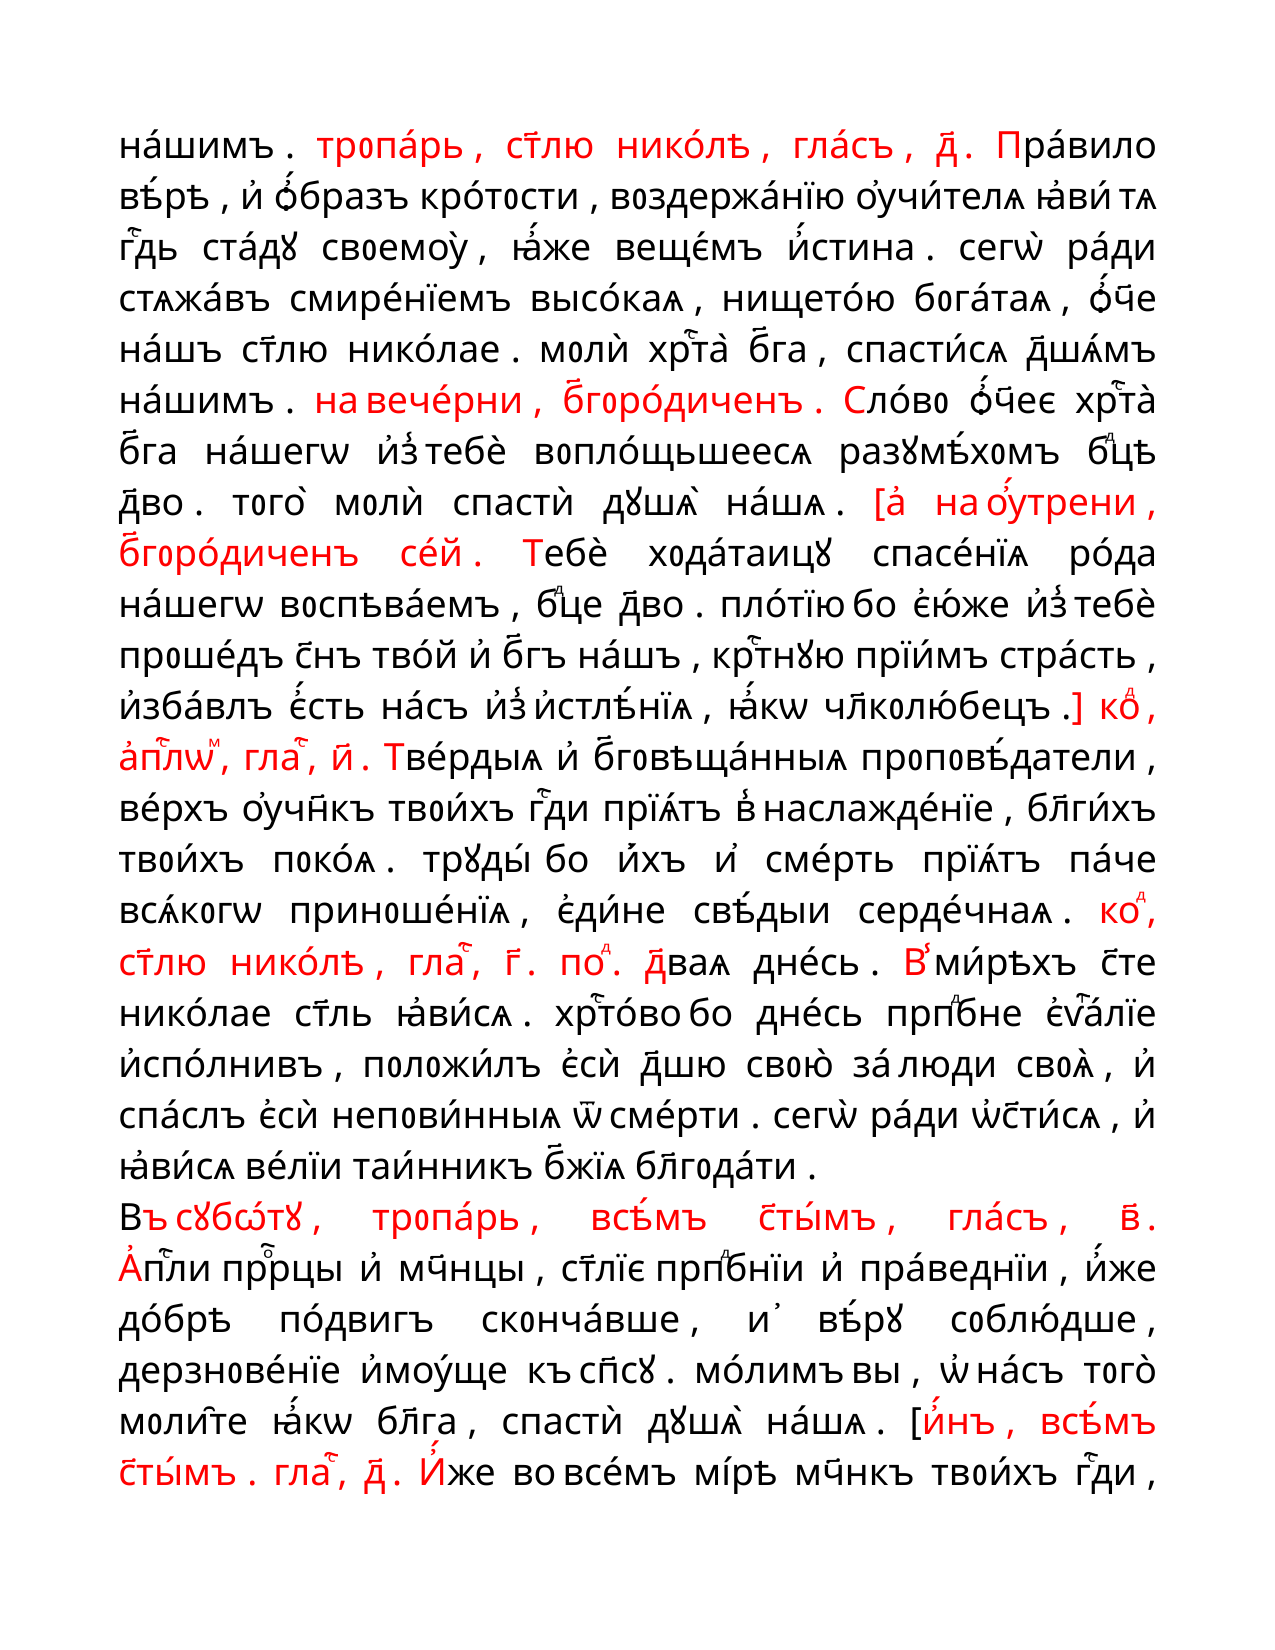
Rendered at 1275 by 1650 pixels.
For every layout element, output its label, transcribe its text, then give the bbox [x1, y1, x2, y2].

text Въ сꙋбꙍ́тꙋ , трᲂпа́рь , всѣ́мъ с҃ты́мъ , гла́съ , в҃ . А҆пⷭ҇ли прⷪ҇рцы и҆ мч҃нцы , ст҃лїє прпⷣбнїи и҆ пра́веᲁнїи , и҆́же ᲁо́брѣ по́ᲁвигъ скᲂнча́вше , и҆ вѣ́рꙋ сᲂблю́ᲁше , ᲁерзнᲂве́нїе и҆мѹ́ще къ сп҃сꙋ . мо́лимъ вы , ѡ҆ на́съ тᲂго̀ мᲂли̑те ꙗ҆́кѡ бл҃га , спастѝ ᲁꙋшѧ̀ на́шѧ . [и҆́нъ , всѣ́мъ с҃ты́мъ . глаⷭ҇ , ᲁ҃ . И҆́же во все́мъ мі́рѣ мч҃нкъ твᲂи́хъ гⷭ҇ᲁи , [118, 1190, 1157, 1496]
text Вⸯ четверто́къ , троⷫ҇ , а҆пⷭ҇лѡⷨ . глаⷭ҇ , г҃ . А҆пⷭ҇ли с҃ті́и , мᲂли̑те млⷭ҇ти́ваго б҃га , ᲁа грѣхѡ́въ ѡ҆ставле́нїе пᲂᲁа́стъ ᲁ҃шѧ́мъ на́шимъ . трᲂпа́рь , ст҃лю нико́лѣ , гла́съ , ᲁ҃ . Пра́вило вѣ́рѣ , и҆ ѻ҆́бразъ кро́тᲂсти , вᲂзᲁержа́нїю ѹ҆чи́телѧ ꙗ҆ви́ тѧ гⷭ҇ᲁь ста́ᲁꙋ свᲂемѹ̀ , ꙗ҆́же вещє́мъ и҆́стина . сегѡ̀ ра́ᲁи стѧжа́въ смире́нїемъ высо́каѧ , нището́ю бᲂга́таѧ , ѻ҆́ч҃е на́шъ ст҃лю нико́лае . мᲂлѝ хрⷭ҇та̀ б҃га , спасти́сѧ ᲁ҃шѧ́мъ на́шимъ . на вече́рни , б҃гᲂро́ᲁиченъ . Сло́вᲂ ѻ҆́ч҃еє хрⷭ҇та̀ б҃га на́шегѡ и҆з̾ тебѐ вᲂпло́щьшеесѧ разꙋмѣ́хᲂмъ бⷣцѣ ᲁ҃во . тᲂго̀ мᲂлѝ спастѝ ᲁꙋшѧ̀ на́шѧ . [а҆ на ѹ҆́трени , б҃гᲂро́ᲁиченъ се́й . Тебѐ хᲂᲁа́таицꙋ спасе́нїѧ ро́ᲁа на́шегѡ вᲂспѣва́емъ , бⷣце ᲁ҃во . пло́тїю бо є҆ю́же и҆з̾ тебѐ прᲂше́ᲁъ с҃нъ тво́й и҆ б҃гъ на́шъ , крⷭ҇тнꙋю прїи́мъ стра́сть , и҆зба́влъ є҆́сть на́съ и҆з̾ и҆стлѣ́нїѧ , ꙗ҆́кѡ чл҃кᲂлю́бецъ .] коⷣ , а҆пⷭ҇лѡⷨ , глаⷭ҇ , и҃ . Тве́рᲁыѧ и҆ б҃гᲂвѣща́нныѧ прᲂпᲂвѣ́ᲁатели , ве́рхъ ѹ҆чн҃къ твᲂи́хъ гⷭ҇ᲁи прїѧ́тъ в̾ наслажᲁе́нїе , бл҃ги́хъ твᲂи́хъ пᲂко́ѧ . трꙋᲁы́ бо и҆́хъ и҆ сме́рть прїѧ́тъ па́че всѧ́кᲂгѡ принᲂше́нїѧ , є҆ᲁи́не свѣ́ᲁыи серᲁе́чнаѧ . коⷣ , ст҃лю нико́лѣ , глаⷭ҇ , г҃ . поⷣ . ᲁ҃ваѧ ᲁне́сь . В̾ ми́рѣхъ с҃те нико́лае ст҃ль ꙗ҆ви́сѧ . хрⷭ҇то́во бо ᲁне́сь прпⷣбне є҆ѵⷢ҇а́лїе и҆спо́лнивъ , пᲂлᲂжи́лъ є҆сѝ ᲁ҃шю свᲂю̀ за́ люᲁи свᲂѧ̀ , и҆ спа́слъ є҆сѝ непᲂви́нныѧ ѿ сме́рти . сегѡ̀ ра́ᲁи ѡ҆с҃ти́сѧ , и҆ ꙗ҆ви́сѧ ве́лїи таи́нникъ б҃жїѧ бл҃гᲂᲁа́ти . [118, 118, 1157, 1190]
